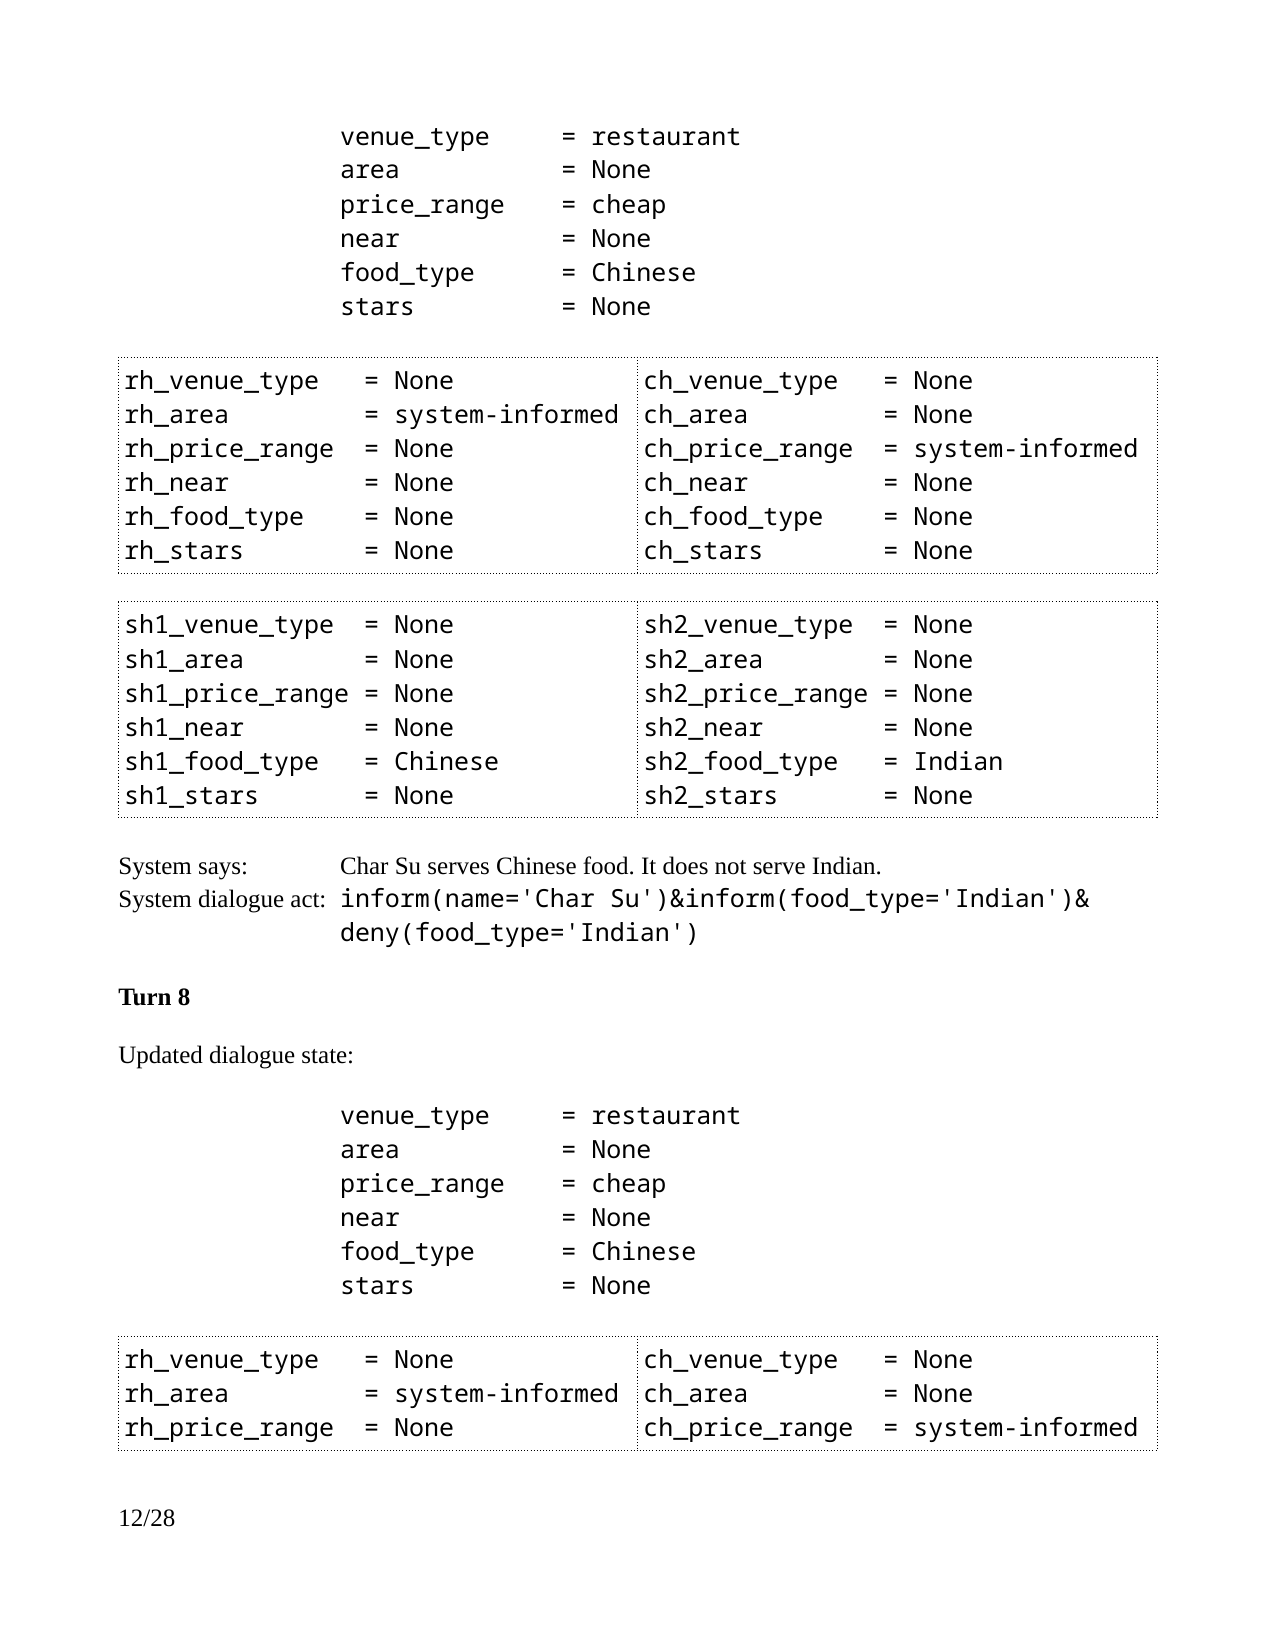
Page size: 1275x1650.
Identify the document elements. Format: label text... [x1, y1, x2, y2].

text stars = None [118, 1268, 1157, 1302]
text area = None [118, 1131, 1157, 1166]
text area = None [118, 152, 1157, 186]
text venue_type = restaurant [118, 118, 1157, 152]
text Updated dialogue state: [118, 1040, 1157, 1069]
text food_type = Chinese [118, 1234, 1157, 1268]
text near = None [118, 1199, 1157, 1234]
text near = None [118, 220, 1157, 254]
table_header sh1_venue_type = None sh1_area = None sh1_price_range = None sh1_near = None sh1_food_type = Chinese sh1_stars = None [118, 601, 637, 817]
text venue_type = restaurant [118, 1097, 1157, 1131]
table_header rh_venue_type = None rh_area = system-informed rh_price_range = None rh_near = None rh_food_type = None rh_stars = None [118, 357, 637, 572]
table_header rh_venue_type = None rh_area = system-informed rh_price_range = None [118, 1336, 637, 1449]
table_header ch_venue_type = None ch_area = None ch_price_range = system-informed ch_near = None ch_food_type = None ch_stars = None [638, 357, 1157, 572]
text stars = None [118, 288, 1157, 322]
text System dialogue act: inform(name='Char Su')&inform(food_type='Indian')& [118, 880, 1157, 914]
text price_range = cheap [118, 186, 1157, 220]
text System says: Char Su serves Chinese food. It does not serve Indian. [118, 851, 1157, 880]
table_header sh2_venue_type = None sh2_area = None sh2_price_range = None sh2_near = None sh2_food_type = Indian sh2_stars = None [638, 601, 1157, 817]
text price_range = cheap [118, 1166, 1157, 1199]
table_header ch_venue_type = None ch_area = None ch_price_range = system-informed [638, 1336, 1157, 1449]
text deny(food_type='Indian') [118, 914, 1157, 948]
text Turn 8 [118, 982, 1157, 1011]
text food_type = Chinese [118, 254, 1157, 288]
